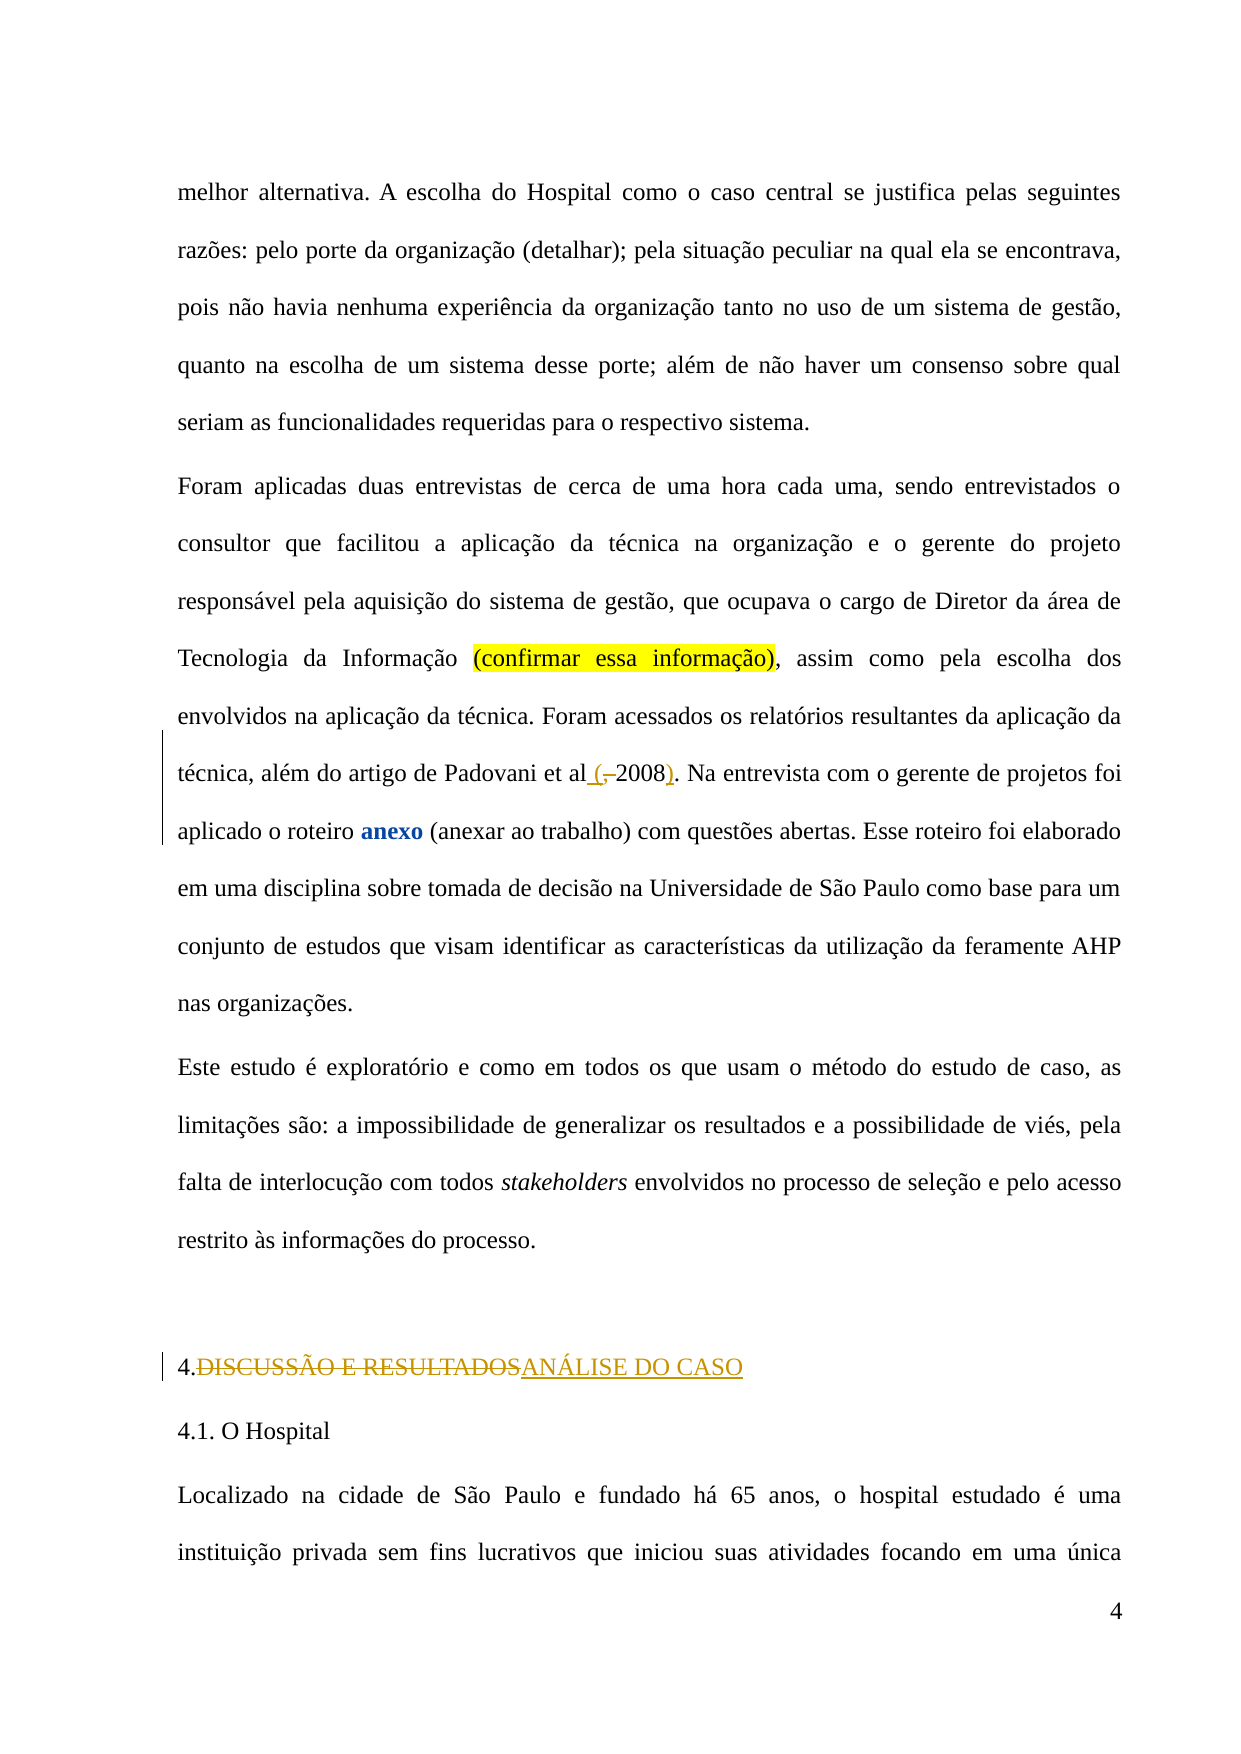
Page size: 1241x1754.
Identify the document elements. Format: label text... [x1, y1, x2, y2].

text Foram aplicadas duas entrevistas de cerca de uma hora cada uma, sendo entrevistados o consultor que facilitou a aplicação da técnica na organização e o gerente do projeto responsável pela aquisição do sistema de gestão, que ocupava o cargo de Diretor da área de Tecnologia da Informação (confirmar essa informação), assim como pela escolha dos envolvidos na aplicação da técnica. Foram acessados os relatórios resultantes da aplicação da técnica, além do artigo de Padovani et al (2008). Na entrevista com o gerente de projetos foi aplicado o roteiro anexo (anexar ao trabalho) com questões abertas. Esse roteiro foi elaborado em uma disciplina sobre tomada de decisão na Universidade de São Paulo como base para um conjunto de estudos que visam identificar as características da utilização da feramente AHP nas organizações. [177, 471, 1122, 1017]
text 4.1. O Hospital [177, 1416, 1122, 1445]
text Este estudo é exploratório e como em todos os que usam o método do estudo de caso, as limitações são: a impossibilidade de generalizar os resultados e a possibilidade de viés, pela falta de interlocução com todos stakeholders envolvidos no processo de seleção e pelo acesso restrito às informações do processo. [177, 1052, 1122, 1253]
text 4.ANÁLISE DO CASO [177, 1352, 1122, 1381]
text Localizado na cidade de São Paulo e fundado há 65 anos, o hospital estudado é uma instituição privada sem fins lucrativos que iniciou suas atividades focando em uma única [177, 1480, 1122, 1566]
text melhor alternativa. A escolha do Hospital como o caso central se justifica pelas seguintes razões: pelo porte da organização (detalhar); pela situação peculiar na qual ela se encontrava, pois não havia nenhuma experiência da organização tanto no uso de um sistema de gestão, quanto na escolha de um sistema desse porte; além de não haver um consenso sobre qual seriam as funcionalidades requeridas para o respectivo sistema. [177, 177, 1122, 436]
